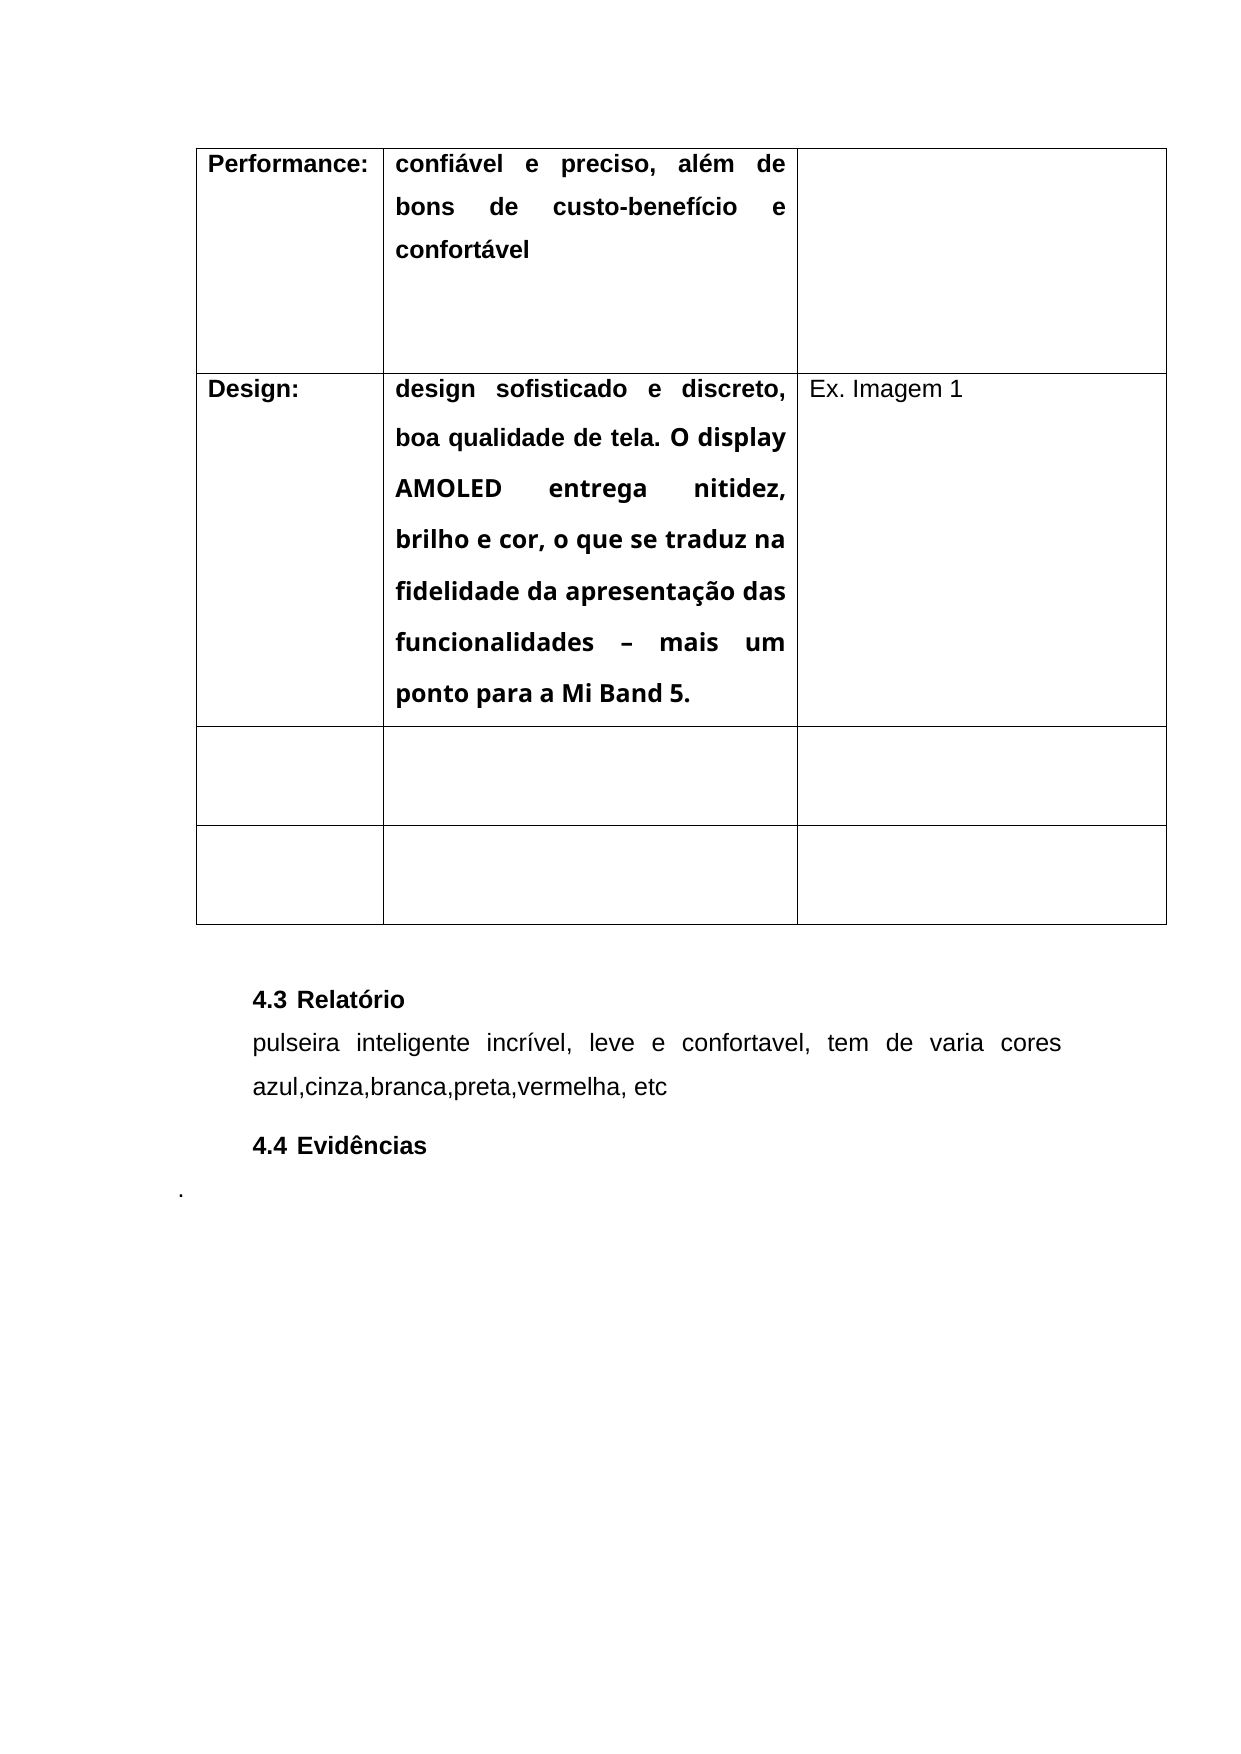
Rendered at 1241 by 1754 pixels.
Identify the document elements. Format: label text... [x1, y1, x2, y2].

table_cell [384, 826, 797, 924]
table_cell [798, 149, 1166, 373]
table_cell Performance: [197, 149, 383, 373]
table_cell Ex. Imagem 1 [798, 374, 1166, 726]
table_cell [197, 826, 383, 924]
text pulseira inteligente incrível, leve e confortavel, tem de varia cores azul,cinza,branca,preta,vermelha, etc [252, 1028, 1063, 1100]
table_cell Design: [197, 374, 383, 726]
subtitle Relatório [252, 985, 1063, 1014]
table_cell [197, 727, 383, 825]
table_cell [384, 727, 797, 825]
table_cell [798, 826, 1166, 924]
subtitle Evidências [252, 1131, 1063, 1160]
text . [177, 1174, 1063, 1203]
table_cell confiável e preciso, além de bons de custo-benefício e confortável [384, 149, 797, 373]
table_cell [798, 727, 1166, 825]
table_cell design sofisticado e discreto, boa qualidade de tela. O display AMOLED entrega nitidez, brilho e cor, o que se traduz na fidelidade da apresentação das funcionalidades – mais um ponto para a Mi Band 5. [384, 374, 797, 726]
